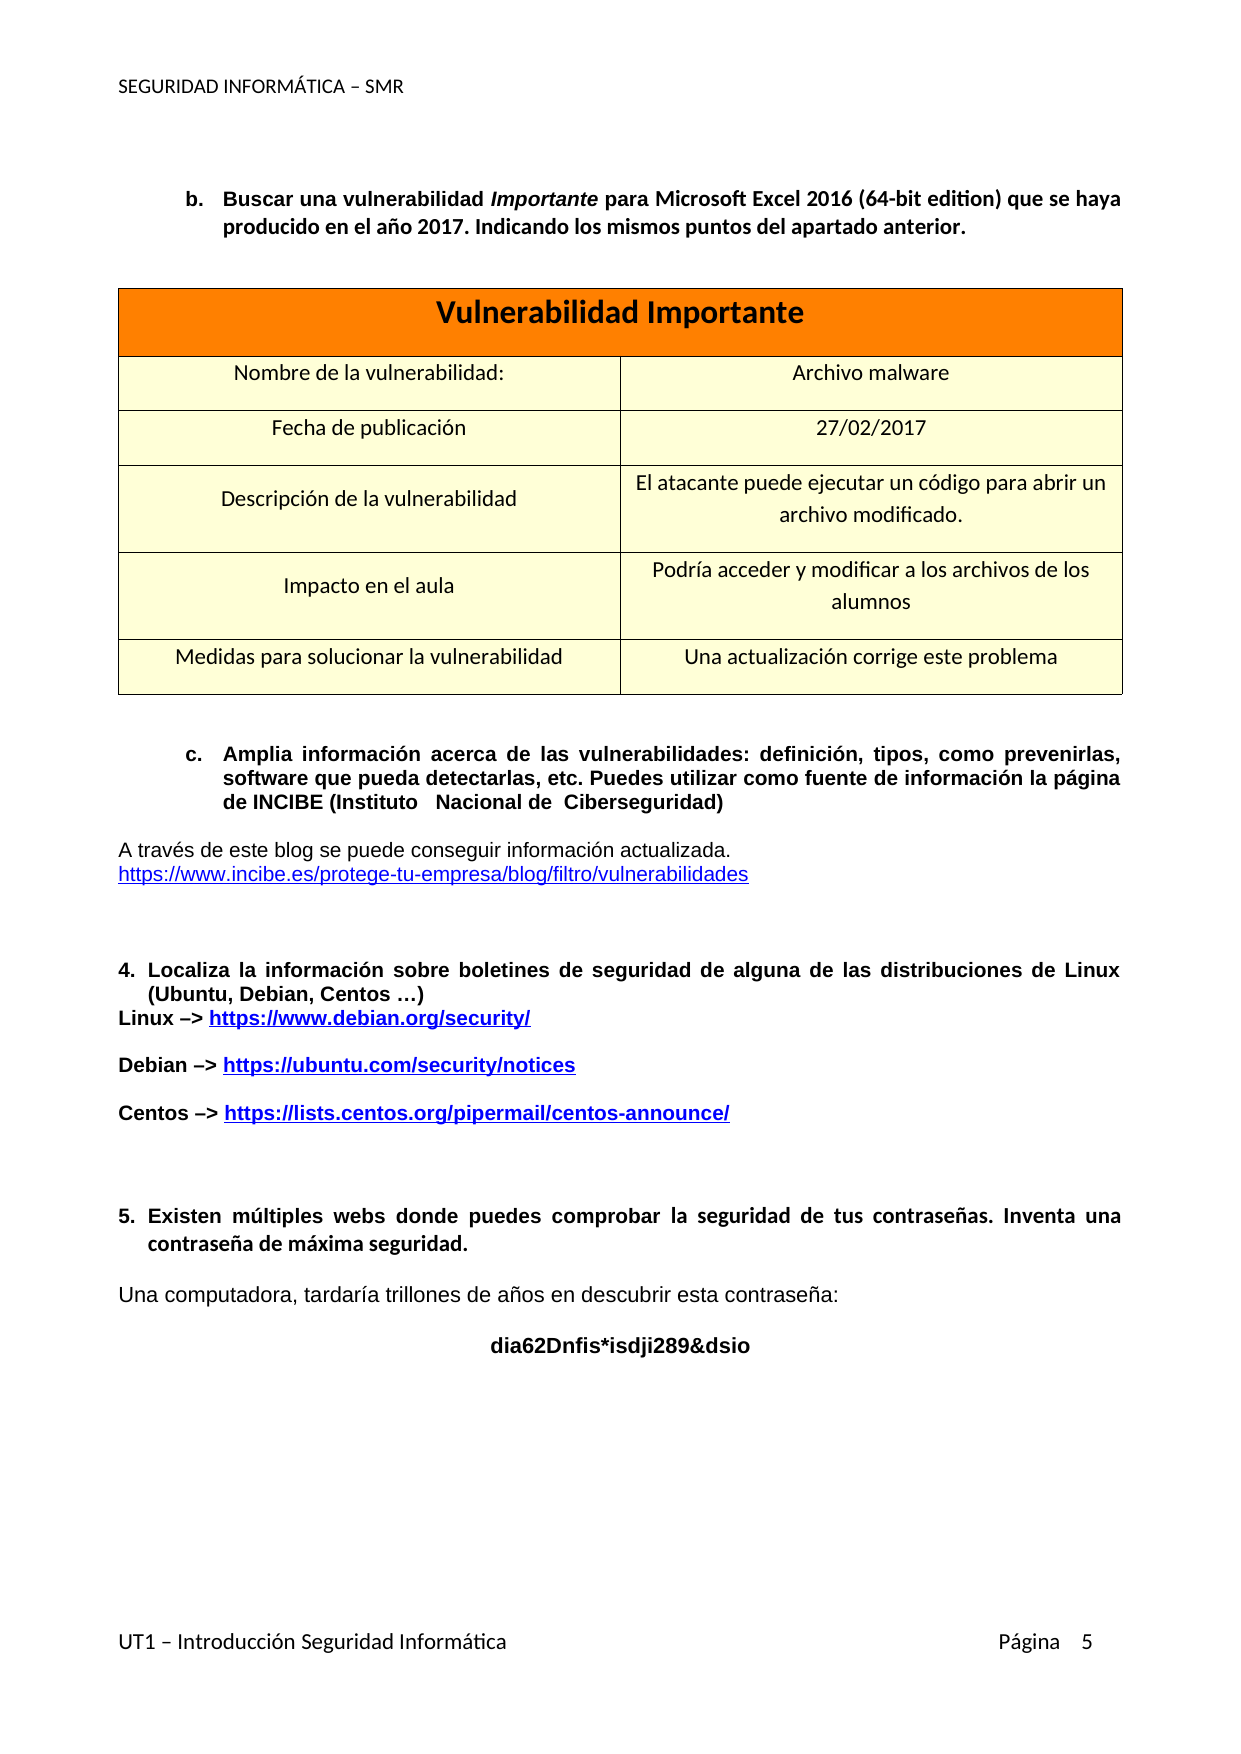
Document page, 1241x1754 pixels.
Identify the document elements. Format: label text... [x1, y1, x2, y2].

table_cell Fecha de publicación [119, 411, 620, 465]
table_header Vulnerabilidad Importante [119, 289, 1122, 356]
table_cell Impacto en el aula [119, 553, 620, 639]
table_cell Descripción de la vulnerabilidad [119, 466, 620, 552]
list Amplia información acerca de las vulnerabilidades: definición, tipos, como prevenirlas, software que pueda detectarlas, etc. Puedes utilizar como fuente de información la página de INCIBE (Instituto Nacional de Ciberseguridad) [185, 742, 1122, 814]
list Existen múltiples webs donde puedes comprobar la seguridad de tus contraseñas. Inventa una contraseña de máxima seguridad. [118, 1201, 1122, 1257]
table_cell El atacante puede ejecutar un código para abrir un archivo modificado. [621, 466, 1122, 552]
text Centos –> https://lists.centos.org/pipermail/centos-announce/ [118, 1101, 1122, 1125]
text Una computadora, tardaría trillones de años en descubrir esta contraseña: [118, 1282, 1122, 1307]
list Buscar una vulnerabilidad Importante para Microsoft Excel 2016 (64-bit edition) que se haya producido en el año 2017. Indicando los mismos puntos del apartado anterior. [185, 184, 1122, 240]
table_cell Nombre de la vulnerabilidad: [119, 357, 620, 410]
text Linux –> https://www.debian.org/security/ [118, 1005, 1122, 1029]
table_cell Podría acceder y modificar a los archivos de los alumnos [621, 553, 1122, 639]
text A través de este blog se puede conseguir información actualizada. [118, 838, 1122, 862]
table_cell Archivo malware [621, 357, 1122, 410]
text Debian –> https://ubuntu.com/security/notices [118, 1053, 1122, 1077]
text dia62Dnfis*isdji289&dsio [118, 1332, 1122, 1358]
table_cell Medidas para solucionar la vulnerabilidad [119, 640, 620, 694]
text https://www.incibe.es/protege-tu-empresa/blog/filtro/vulnerabilidades [118, 862, 1122, 886]
list Localiza la información sobre boletines de seguridad de alguna de las distribuciones de Linux (Ubuntu, Debian, Centos …) [118, 957, 1122, 1005]
table_cell Una actualización corrige este problema [621, 640, 1122, 694]
table_cell 27/02/2017 [621, 411, 1122, 465]
